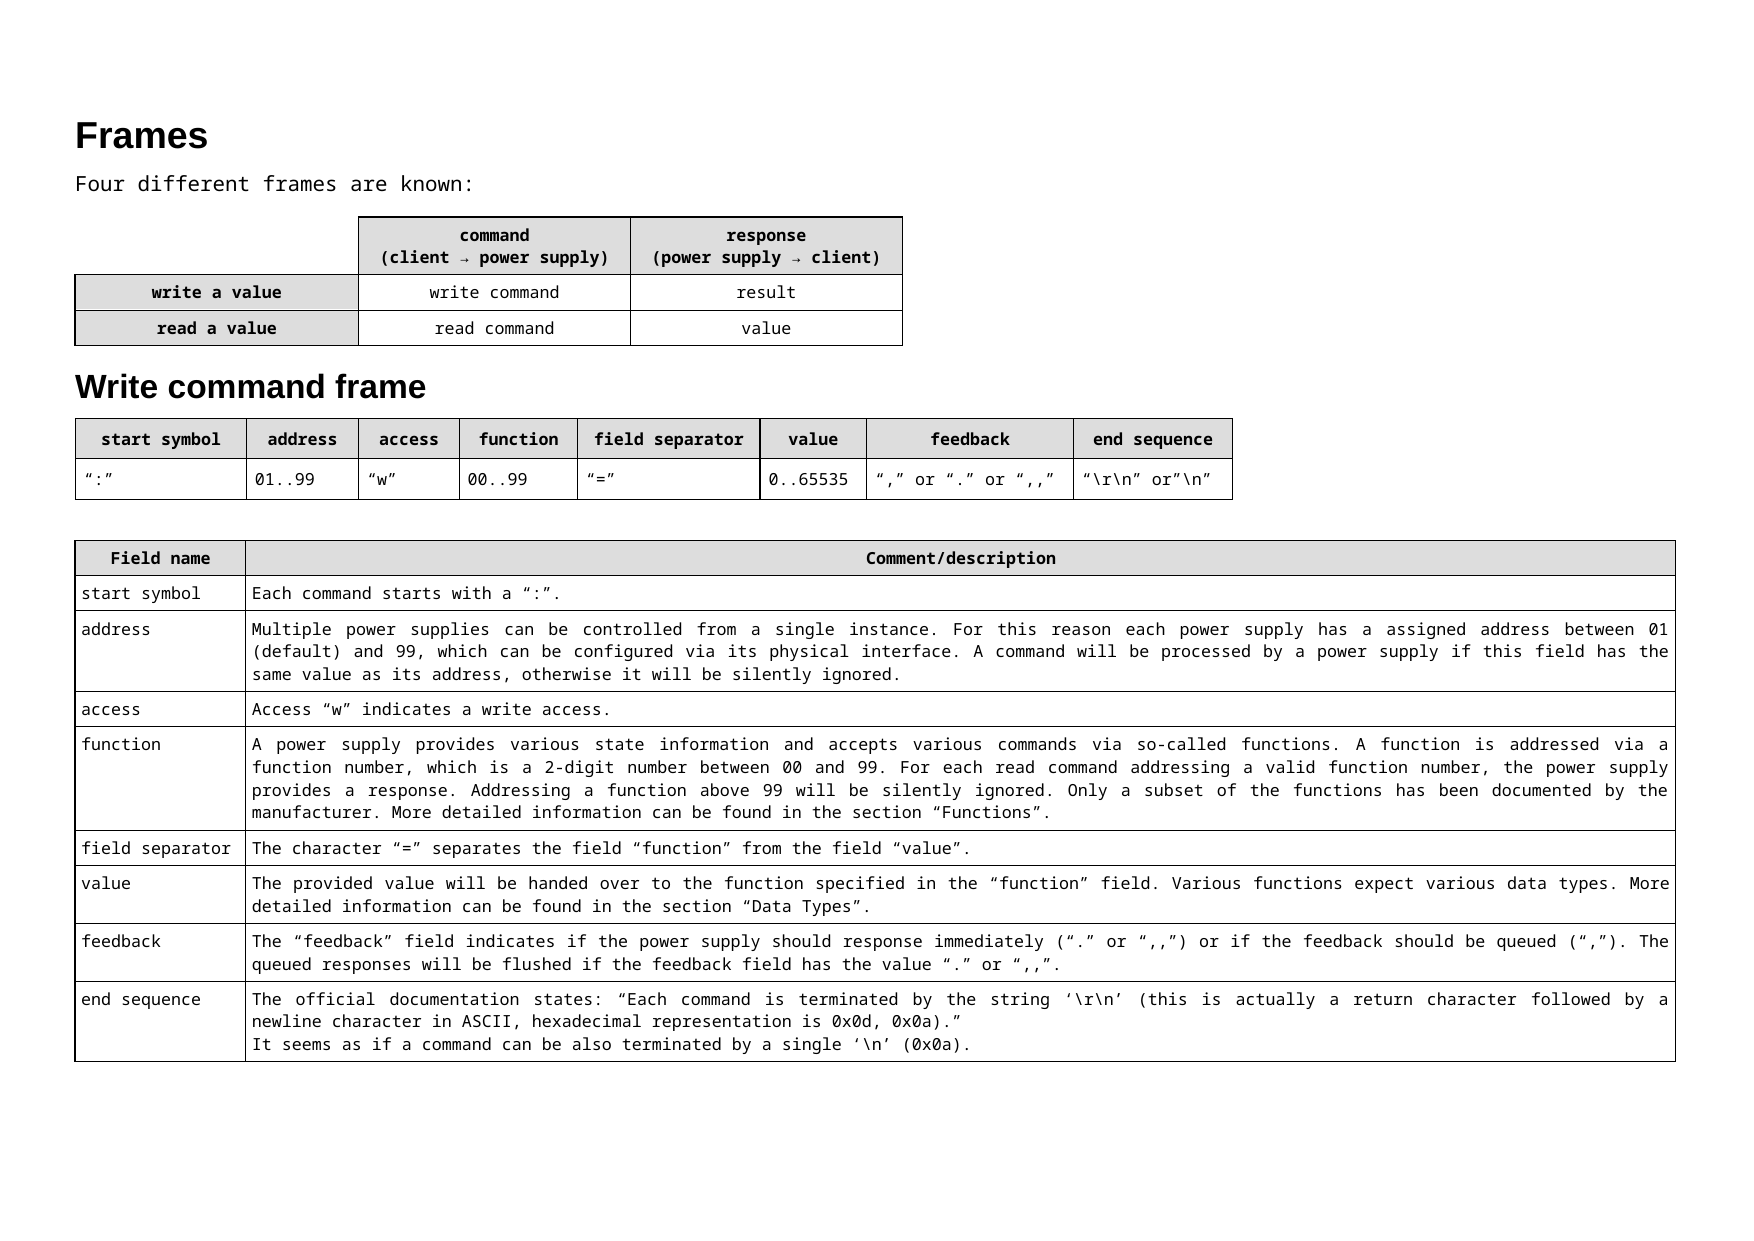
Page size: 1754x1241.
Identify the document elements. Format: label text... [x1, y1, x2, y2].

table_cell Access “w” indicates a write access. [246, 692, 1675, 726]
table_cell The “feedback” field indicates if the power supply should response immediately (“.” or “,,”) or if the feedback should be queued (“,”). The queued responses will be flushed if the feedback field has the value “.” or “,,”. [246, 924, 1675, 981]
table_cell function [76, 727, 245, 829]
table_header Field name [76, 541, 245, 575]
table_header access [359, 419, 459, 458]
table_header start symbol [76, 419, 246, 458]
table_cell “=” [578, 459, 759, 499]
table_cell The character “=” separates the field “function” from the field “value”. [246, 831, 1675, 865]
table_cell result [631, 275, 902, 309]
table_cell read command [359, 311, 630, 345]
table_cell “w” [359, 459, 459, 499]
table_header response (power supply → client) [631, 218, 902, 274]
table_cell 01..99 [247, 459, 358, 499]
table_header field separator [578, 419, 759, 458]
table_cell field separator [76, 831, 245, 865]
table_header [75, 216, 358, 274]
text Four different frames are known: [75, 169, 1679, 198]
table_cell feedback [76, 924, 245, 981]
table_cell 0..65535 [761, 459, 866, 499]
table_cell write a value [76, 275, 358, 309]
table_cell value [76, 866, 245, 923]
table_cell end sequence [76, 982, 245, 1061]
table_header Comment/description [246, 541, 1675, 575]
table_cell Each command starts with a “:”. [246, 576, 1675, 610]
table_header address [247, 419, 358, 458]
table_cell “,” or “.” or “,,” [867, 459, 1073, 499]
table_cell “:” [76, 459, 246, 499]
table_header feedback [867, 419, 1073, 458]
table_cell access [76, 692, 245, 726]
table_cell 00..99 [460, 459, 577, 499]
table_cell “\r\n” or”\n” [1074, 459, 1232, 499]
table_header command (client → power supply) [359, 218, 630, 274]
table_cell The official documentation states: “Each command is terminated by the string ‘\r\n’ (this is actually a return character followed by a newline character in ASCII, hexadecimal representation is 0x0d, 0x0a).” It seems as if a command can be also terminated by a single ‘\n’ (0x0a). [246, 982, 1675, 1061]
table_cell A power supply provides various state information and accepts various commands via so-called functions. A function is addressed via a function number, which is a 2-digit number between 00 and 99. For each read command addressing a valid function number, the power supply provides a response. Addressing a function above 99 will be silently ignored. Only a subset of the functions has been documented by the manufacturer. More detailed information can be found in the section “Functions”. [246, 727, 1675, 829]
table_header end sequence [1074, 419, 1232, 458]
table_cell value [631, 311, 902, 345]
subtitle Write command frame [75, 367, 1679, 405]
table_cell write command [359, 275, 630, 309]
table_cell start symbol [76, 576, 245, 610]
subtitle Frames [75, 114, 1679, 157]
table_cell The provided value will be handed over to the function specified in the “function” field. Various functions expect various data types. More detailed information can be found in the section “Data Types”. [246, 866, 1675, 923]
table_cell Multiple power supplies can be controlled from a single instance. For this reason each power supply has a assigned address between 01 (default) and 99, which can be configured via its physical interface. A command will be processed by a power supply if this field has the same value as its address, otherwise it will be silently ignored. [246, 611, 1675, 691]
table_cell address [76, 611, 245, 691]
table_cell read a value [76, 311, 358, 345]
table_header function [460, 419, 577, 458]
table_header value [761, 419, 866, 458]
